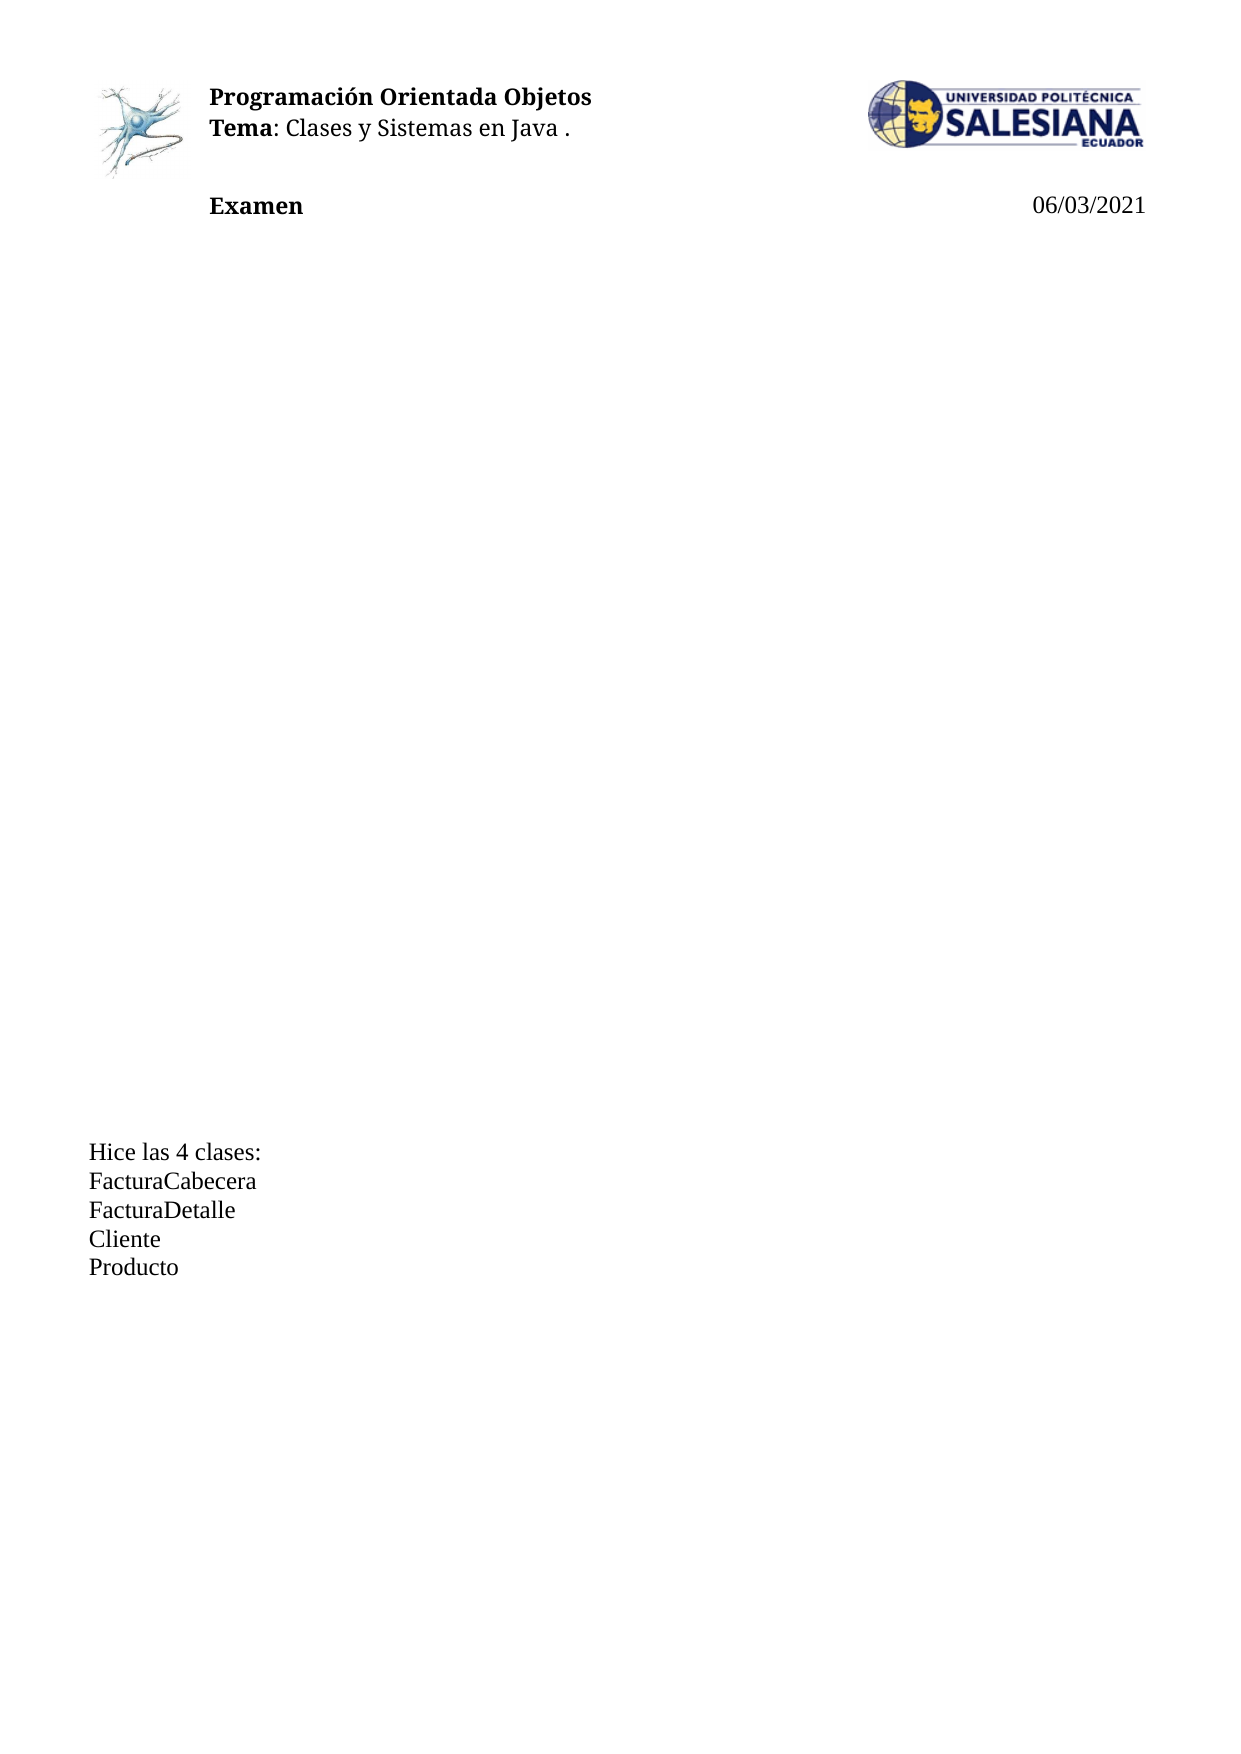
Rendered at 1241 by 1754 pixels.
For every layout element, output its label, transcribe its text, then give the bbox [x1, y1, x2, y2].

text FacturaDetalle [88, 1195, 1152, 1224]
text FacturaCabecera [88, 1166, 1152, 1195]
text Cliente [88, 1224, 1152, 1252]
text Producto [88, 1252, 1152, 1281]
text Hice las 4 clases: [88, 1137, 1152, 1166]
